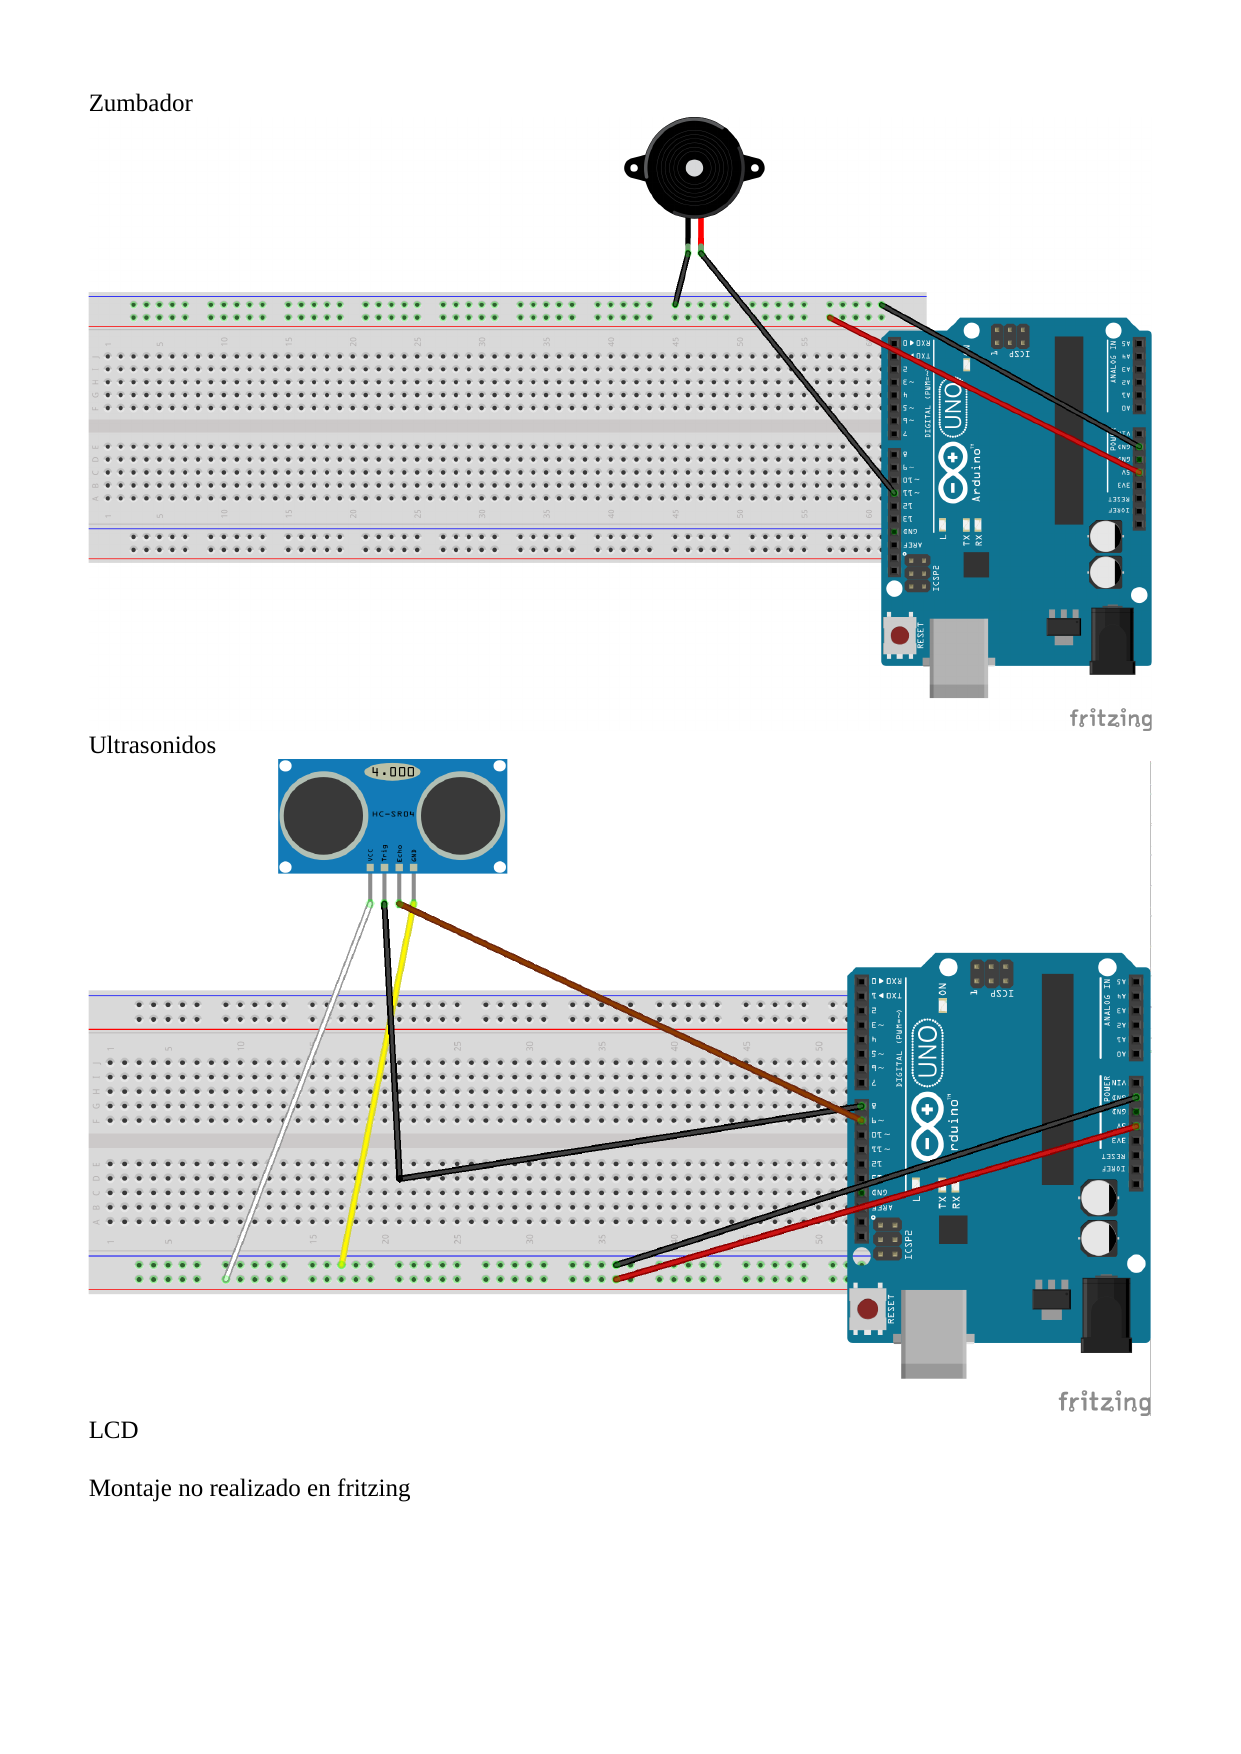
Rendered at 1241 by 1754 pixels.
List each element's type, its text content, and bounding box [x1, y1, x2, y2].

text Zumbador [88, 88, 1152, 117]
text Ultrasonidos [88, 731, 1152, 759]
picture [88, 759, 1152, 1416]
text LCD [88, 1416, 1152, 1444]
text Montaje no realizado en fritzing [88, 1473, 1152, 1502]
picture [88, 117, 1152, 731]
